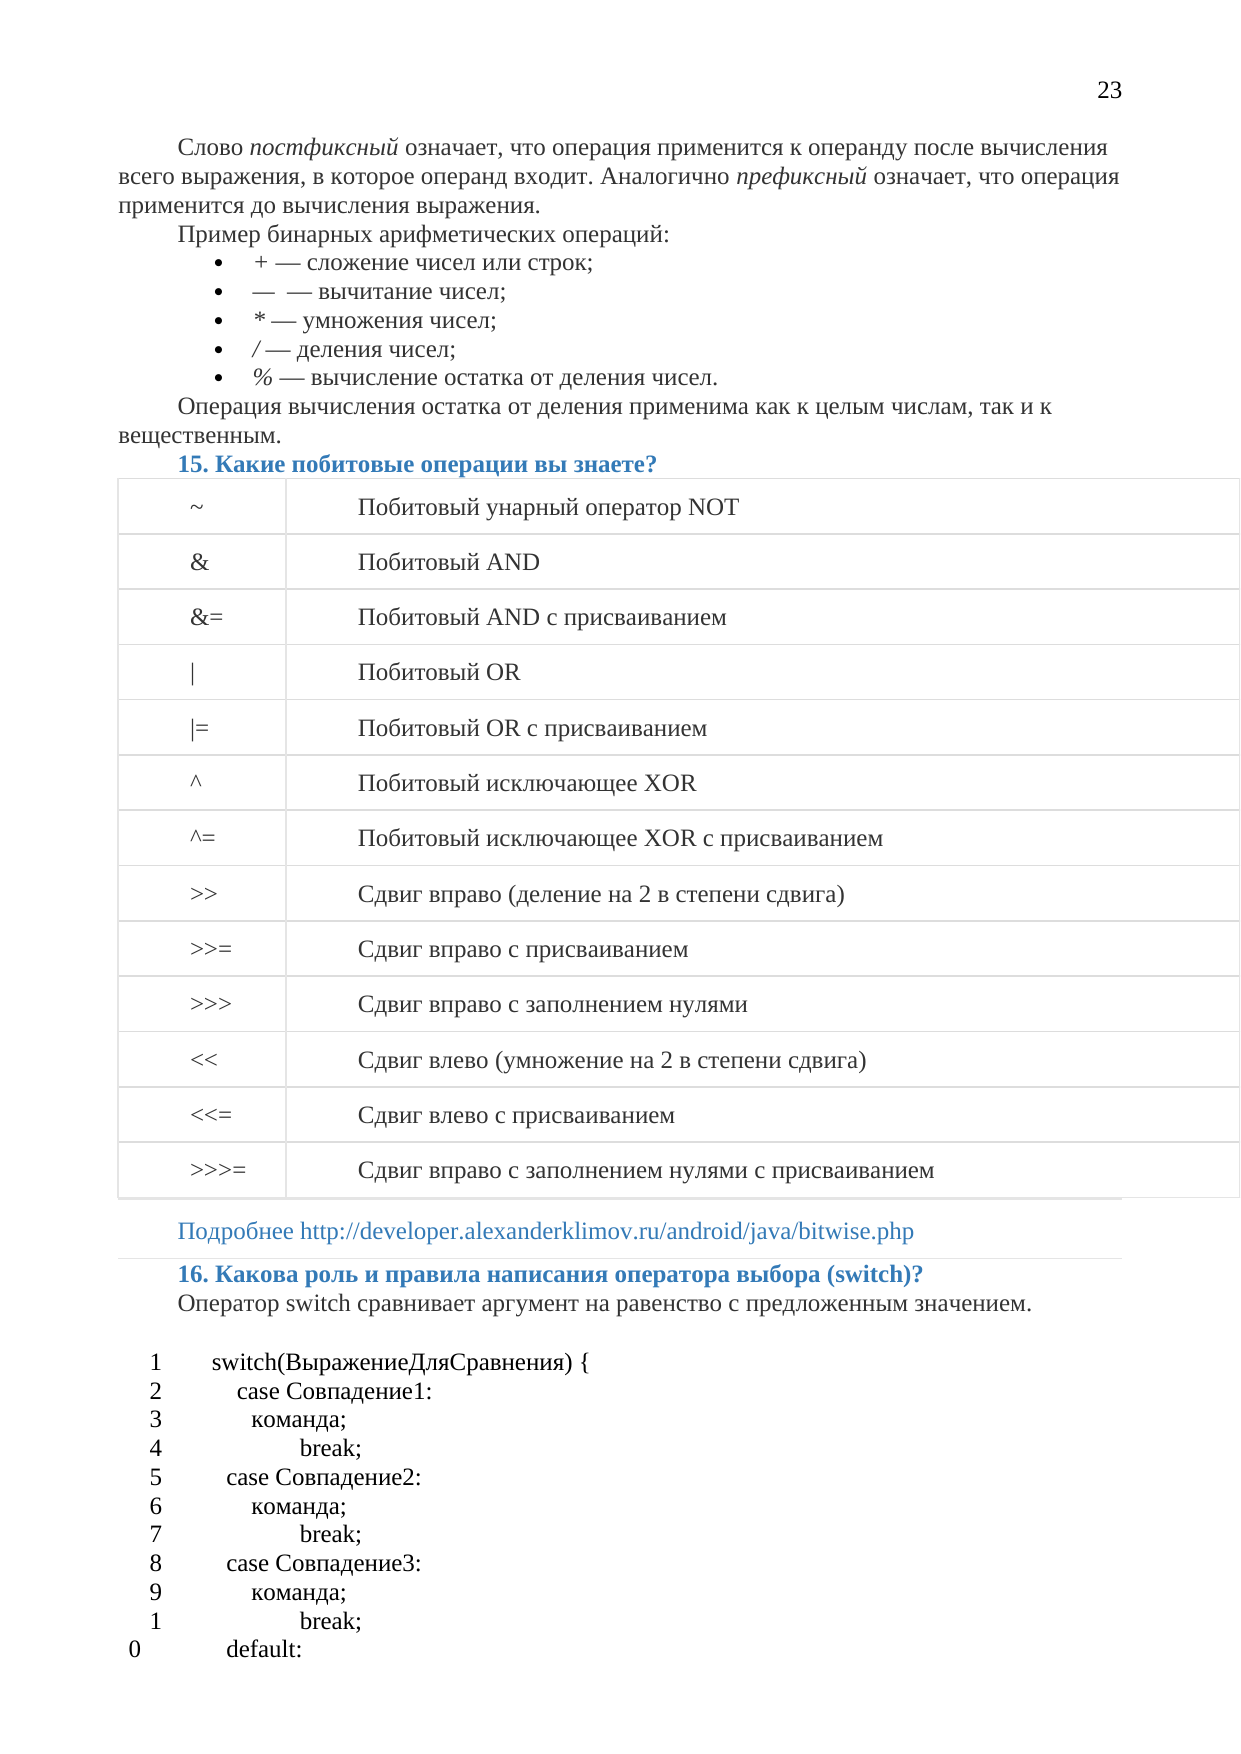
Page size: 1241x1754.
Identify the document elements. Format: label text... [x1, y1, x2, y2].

table_cell | [119, 645, 285, 699]
table_cell ^= [119, 811, 285, 865]
table_cell Побитовый AND [287, 535, 1239, 588]
table_cell Побитовый исключающее XOR с присваиванием [287, 811, 1239, 865]
table_cell >>>= [119, 1143, 285, 1197]
table_cell Побитовый исключающее XOR [287, 756, 1239, 809]
text Оператор switch сравнивает аргумент на равенство с предложенным значением. [118, 1288, 1122, 1317]
table_cell Сдвиг вправо с заполнением нулями с присваиванием [287, 1143, 1239, 1197]
table_cell Сдвиг вправо с заполнением нулями [287, 977, 1239, 1031]
table_header Побитовый унарный оператор NOT [287, 479, 1239, 533]
table_cell ^ [119, 756, 285, 809]
table_cell Сдвиг влево с присваиванием [287, 1088, 1239, 1141]
text Операция вычисления остатка от деления применима как к целым числам, так и к вещественным. [118, 391, 1122, 449]
table_cell |= [119, 700, 285, 754]
list / — деления чисел; [156, 334, 1122, 362]
table_cell >> [119, 866, 285, 920]
list — — вычитание чисел; [156, 276, 1122, 305]
list * — умножения чисел; [156, 305, 1122, 334]
text 15. Какие побитовые операции вы знаете? [118, 449, 1122, 477]
table_cell Сдвиг влево (умножение на 2 в степени сдвига) [287, 1032, 1239, 1086]
table_cell >>= [119, 922, 285, 975]
table_cell Сдвиг вправо с присваиванием [287, 922, 1239, 975]
list + — сложение чисел или строк; [156, 247, 1122, 276]
text Слово постфиксный означает, что операция применится к операнду после вычисления всего выражения, в которое операнд входит. Аналогично префиксный означает, что операция применится до вычисления выражения. [118, 132, 1122, 219]
table_cell &= [119, 590, 285, 643]
table_cell & [119, 535, 285, 588]
table_header ~ [119, 479, 285, 533]
table_cell >>> [119, 977, 285, 1031]
table_cell <<= [119, 1088, 285, 1141]
table_cell Побитовый OR [287, 645, 1239, 699]
table_cell Побитовый AND с присваиванием [287, 590, 1239, 643]
table_cell Сдвиг вправо (деление на 2 в степени сдвига) [287, 866, 1239, 920]
table_header switch(ВыражениеДляСравнения) { case Совпадение1: команда; break; case Совпадение2: команда; break; case Совпадение3: команда; break; default: оператор; break; } [151, 1345, 1131, 1665]
text Пример бинарных арифметических операций: [118, 219, 1122, 247]
text Подробнее http://developer.alexanderklimov.ru/android/java/bitwise.php [118, 1200, 1122, 1258]
text 16. Какова роль и правила написания оператора выбора (switch)? [118, 1259, 1122, 1288]
list % — вычисление остатка от деления чисел. [156, 362, 1122, 391]
table_cell Побитовый OR с присваиванием [287, 700, 1239, 754]
table_cell << [119, 1032, 285, 1086]
table_header 1 2 3 4 5 6 7 8 9 10 11 12 13 14 [118, 1345, 151, 1665]
